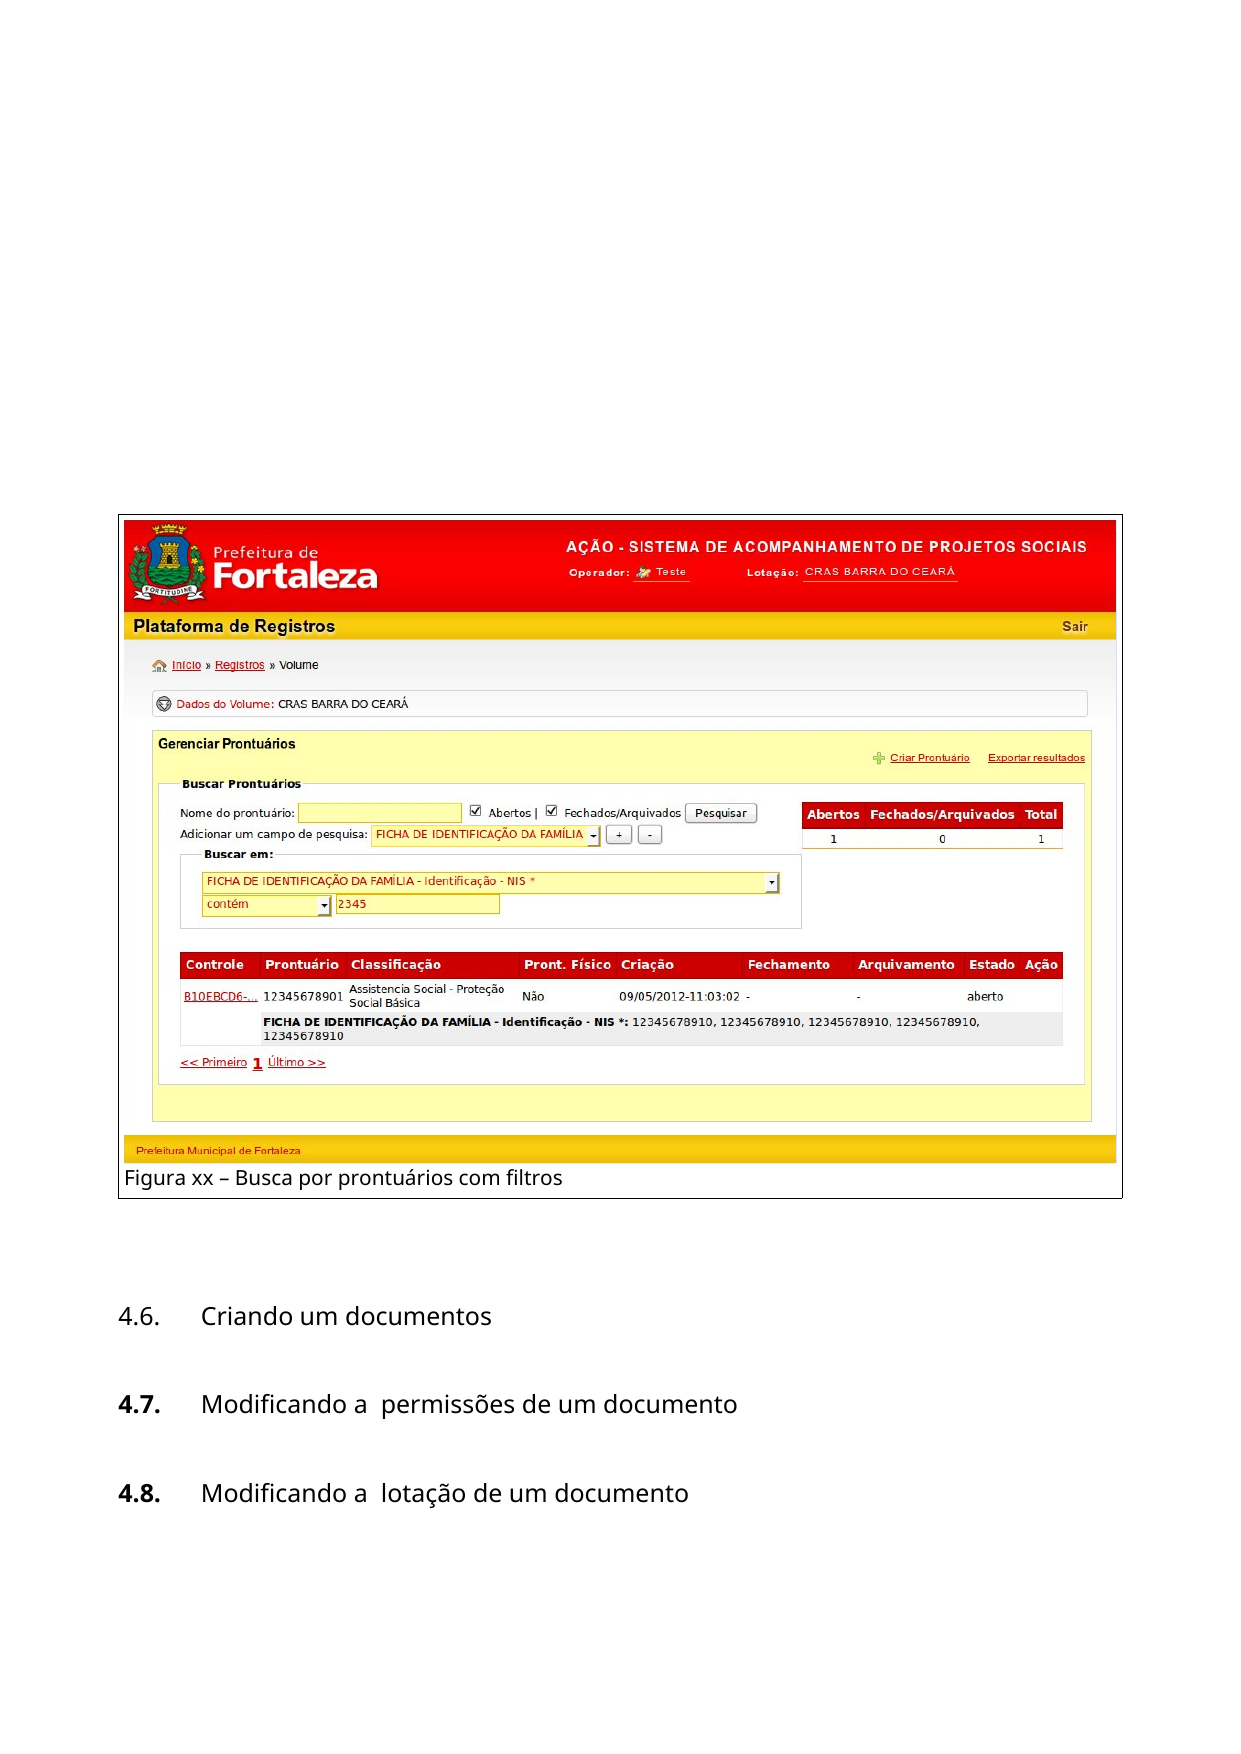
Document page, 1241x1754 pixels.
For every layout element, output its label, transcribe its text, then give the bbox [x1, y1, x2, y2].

list Modificando a lotação de um documento [118, 1476, 1122, 1510]
picture [123, 520, 1117, 1164]
list Modificando a permissões de um documento [118, 1387, 1122, 1421]
list Criando um documentos [118, 1299, 1122, 1333]
table_header Figura xx – Busca por prontuários com filtros [119, 515, 1122, 1197]
